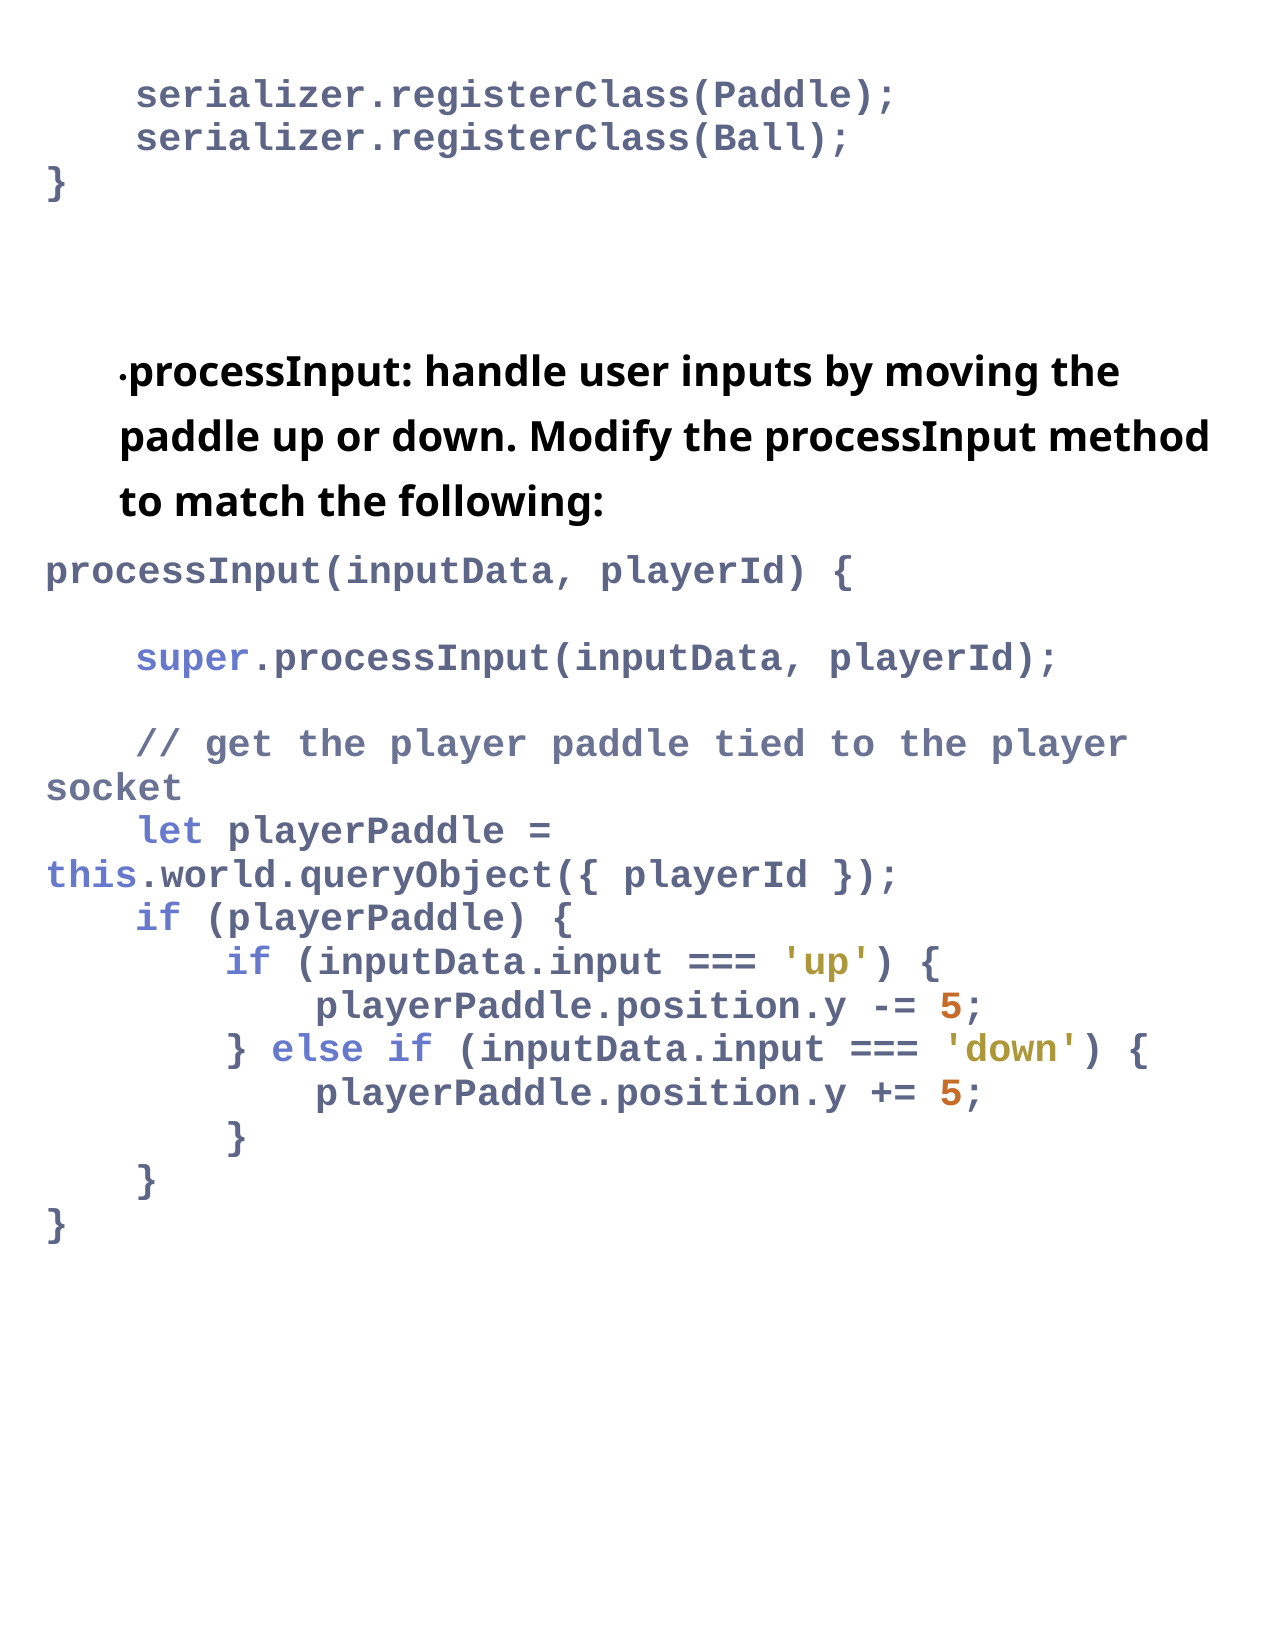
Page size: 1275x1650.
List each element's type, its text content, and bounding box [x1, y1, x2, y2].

text // get the player paddle tied to the player socket [45, 724, 1230, 811]
text if (playerPaddle) { [45, 899, 1230, 942]
text super.processInput(inputData, playerId); [45, 638, 1230, 682]
text serializer.registerClass(Ball); [45, 119, 1230, 162]
text } [45, 1161, 1230, 1204]
text playerPaddle.position.y += 5; [45, 1073, 1230, 1117]
text } else if (inputData.input === 'down') { [45, 1030, 1230, 1073]
text serializer.registerClass(Paddle); [45, 75, 1230, 119]
text if (inputData.input === 'up') { [45, 942, 1230, 986]
text processInput(inputData, playerId) { [45, 552, 1230, 596]
text playerPaddle.position.y -= 5; [45, 986, 1230, 1030]
list processInput: handle user inputs by moving the paddle up or down. Modify the processInput method to match the following: [45, 342, 1230, 529]
text } [45, 1117, 1230, 1161]
text let playerPaddle = this.world.queryObject({ playerId }); [45, 811, 1230, 899]
text } [45, 162, 1230, 206]
text } [45, 1204, 1230, 1248]
